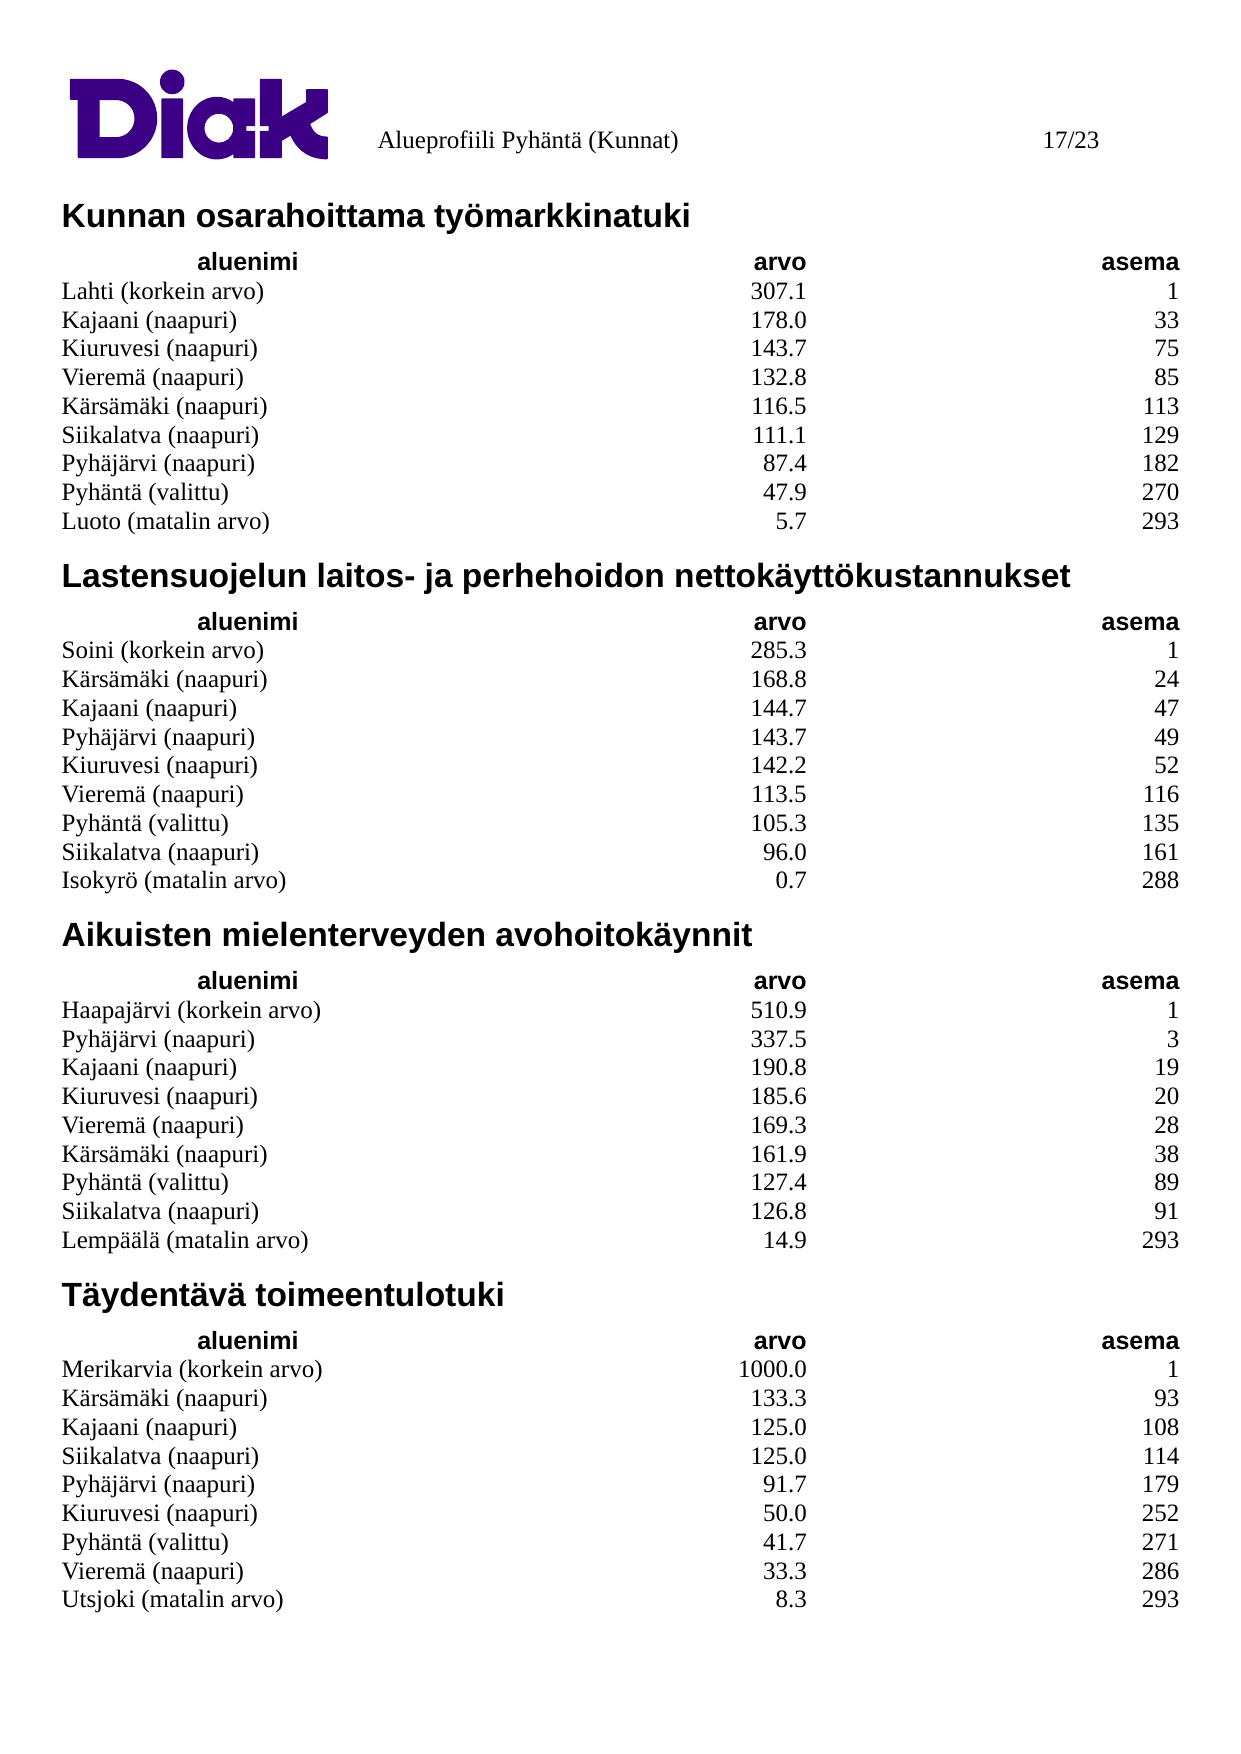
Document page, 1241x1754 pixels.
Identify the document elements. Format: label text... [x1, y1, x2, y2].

table_cell 91.7 [434, 1470, 806, 1498]
table_cell 286 [806, 1556, 1179, 1584]
table_cell Lempäälä (matalin arvo) [61, 1225, 434, 1254]
table_cell Kajaani (naapuri) [61, 693, 434, 722]
table_cell Kärsämäki (naapuri) [61, 1139, 434, 1167]
table_cell 3 [806, 1024, 1179, 1052]
table_cell Vieremä (naapuri) [61, 1556, 434, 1584]
table_cell Siikalatva (naapuri) [61, 420, 434, 448]
table_cell Haapajärvi (korkein arvo) [61, 995, 434, 1024]
table_cell Kajaani (naapuri) [61, 305, 434, 333]
table_cell 33.3 [434, 1556, 806, 1584]
table_cell 93 [806, 1383, 1179, 1412]
table_cell Kärsämäki (naapuri) [61, 1383, 434, 1412]
table_cell 8.3 [434, 1585, 806, 1613]
table_cell 41.7 [434, 1527, 806, 1556]
subtitle Kunnan osarahoittama työmarkkinatuki [61, 196, 1179, 235]
table_cell Pyhäntä (valittu) [61, 808, 434, 837]
table_cell 271 [806, 1527, 1179, 1556]
table_cell Pyhäjärvi (naapuri) [61, 1470, 434, 1498]
table_cell 105.3 [434, 808, 806, 837]
table_cell 114 [806, 1441, 1179, 1469]
table_cell 1 [806, 636, 1179, 664]
table_cell 96.0 [434, 837, 806, 866]
table_cell 307.1 [434, 276, 806, 305]
table_cell 161 [806, 837, 1179, 866]
table_cell 132.8 [434, 362, 806, 391]
table_cell 1 [806, 995, 1179, 1024]
table_header arvo [434, 1326, 806, 1354]
table_cell 1000.0 [434, 1355, 806, 1383]
table_cell 185.6 [434, 1081, 806, 1110]
table_cell 142.2 [434, 751, 806, 779]
table_cell Soini (korkein arvo) [61, 636, 434, 664]
table_cell 161.9 [434, 1139, 806, 1167]
table_cell 116.5 [434, 391, 806, 420]
table_cell Siikalatva (naapuri) [61, 1196, 434, 1225]
subtitle Lastensuojelun laitos- ja perhehoidon nettokäyttökustannukset [61, 556, 1179, 594]
table_cell 87.4 [434, 449, 806, 477]
table_cell 126.8 [434, 1196, 806, 1225]
table_cell Lahti (korkein arvo) [61, 276, 434, 305]
table_cell 144.7 [434, 693, 806, 722]
table_cell 19 [806, 1053, 1179, 1081]
table_cell 47 [806, 693, 1179, 722]
table_cell Kärsämäki (naapuri) [61, 664, 434, 693]
table_cell 510.9 [434, 995, 806, 1024]
table_cell Kajaani (naapuri) [61, 1412, 434, 1441]
table_cell 24 [806, 664, 1179, 693]
table_cell 133.3 [434, 1383, 806, 1412]
subtitle Täydentävä toimeentulotuki [61, 1274, 1179, 1313]
table_cell 111.1 [434, 420, 806, 448]
table_cell 116 [806, 779, 1179, 808]
table_cell 1 [806, 1355, 1179, 1383]
table_cell 113 [806, 391, 1179, 420]
table_cell Pyhäjärvi (naapuri) [61, 722, 434, 751]
table_cell 293 [806, 1585, 1179, 1613]
table_header asema [806, 607, 1179, 636]
table_cell 20 [806, 1081, 1179, 1110]
table_cell 293 [806, 506, 1179, 535]
table_cell Kiuruvesi (naapuri) [61, 751, 434, 779]
table_cell 169.3 [434, 1110, 806, 1139]
table_cell 14.9 [434, 1225, 806, 1254]
table_cell 190.8 [434, 1053, 806, 1081]
table_cell Kajaani (naapuri) [61, 1053, 434, 1081]
table_cell Pyhäjärvi (naapuri) [61, 449, 434, 477]
table_header aluenimi [61, 607, 434, 636]
table_header aluenimi [61, 1326, 434, 1354]
table_cell 50.0 [434, 1498, 806, 1527]
table_cell 252 [806, 1498, 1179, 1527]
table_cell 127.4 [434, 1168, 806, 1196]
table_header asema [806, 247, 1179, 276]
table_cell Siikalatva (naapuri) [61, 1441, 434, 1469]
table_cell 49 [806, 722, 1179, 751]
table_cell Isokyrö (matalin arvo) [61, 866, 434, 894]
table_cell 337.5 [434, 1024, 806, 1052]
table_cell 178.0 [434, 305, 806, 333]
table_cell Siikalatva (naapuri) [61, 837, 434, 866]
table_cell Vieremä (naapuri) [61, 779, 434, 808]
table_cell Kiuruvesi (naapuri) [61, 1498, 434, 1527]
table_header aluenimi [61, 966, 434, 995]
table_cell 168.8 [434, 664, 806, 693]
table_header arvo [434, 966, 806, 995]
table_cell 47.9 [434, 477, 806, 506]
table_cell 33 [806, 305, 1179, 333]
table_cell Utsjoki (matalin arvo) [61, 1585, 434, 1613]
table_header asema [806, 1326, 1179, 1354]
table_cell 143.7 [434, 722, 806, 751]
table_cell 5.7 [434, 506, 806, 535]
table_cell Vieremä (naapuri) [61, 362, 434, 391]
table_cell Luoto (matalin arvo) [61, 506, 434, 535]
table_cell 182 [806, 449, 1179, 477]
table_cell 75 [806, 334, 1179, 362]
table_cell 125.0 [434, 1441, 806, 1469]
table_header arvo [434, 607, 806, 636]
subtitle Aikuisten mielenterveyden avohoitokäynnit [61, 915, 1179, 954]
table_cell 28 [806, 1110, 1179, 1139]
table_cell 38 [806, 1139, 1179, 1167]
table_cell 125.0 [434, 1412, 806, 1441]
table_cell Pyhäntä (valittu) [61, 477, 434, 506]
table_cell 1 [806, 276, 1179, 305]
table_cell 89 [806, 1168, 1179, 1196]
table_cell 143.7 [434, 334, 806, 362]
table_cell 108 [806, 1412, 1179, 1441]
table_cell 288 [806, 866, 1179, 894]
table_cell Kärsämäki (naapuri) [61, 391, 434, 420]
table_header arvo [434, 247, 806, 276]
table_cell 129 [806, 420, 1179, 448]
table_cell Merikarvia (korkein arvo) [61, 1355, 434, 1383]
table_header asema [806, 966, 1179, 995]
table_cell 285.3 [434, 636, 806, 664]
table_cell Kiuruvesi (naapuri) [61, 334, 434, 362]
table_cell 113.5 [434, 779, 806, 808]
table_cell Pyhäntä (valittu) [61, 1168, 434, 1196]
table_cell 270 [806, 477, 1179, 506]
table_cell 85 [806, 362, 1179, 391]
table_cell Kiuruvesi (naapuri) [61, 1081, 434, 1110]
table_cell 179 [806, 1470, 1179, 1498]
table_cell 52 [806, 751, 1179, 779]
table_cell 91 [806, 1196, 1179, 1225]
table_cell Pyhäntä (valittu) [61, 1527, 434, 1556]
table_cell 0.7 [434, 866, 806, 894]
table_cell 293 [806, 1225, 1179, 1254]
table_cell Pyhäjärvi (naapuri) [61, 1024, 434, 1052]
table_header aluenimi [61, 247, 434, 276]
table_cell Vieremä (naapuri) [61, 1110, 434, 1139]
table_cell 135 [806, 808, 1179, 837]
